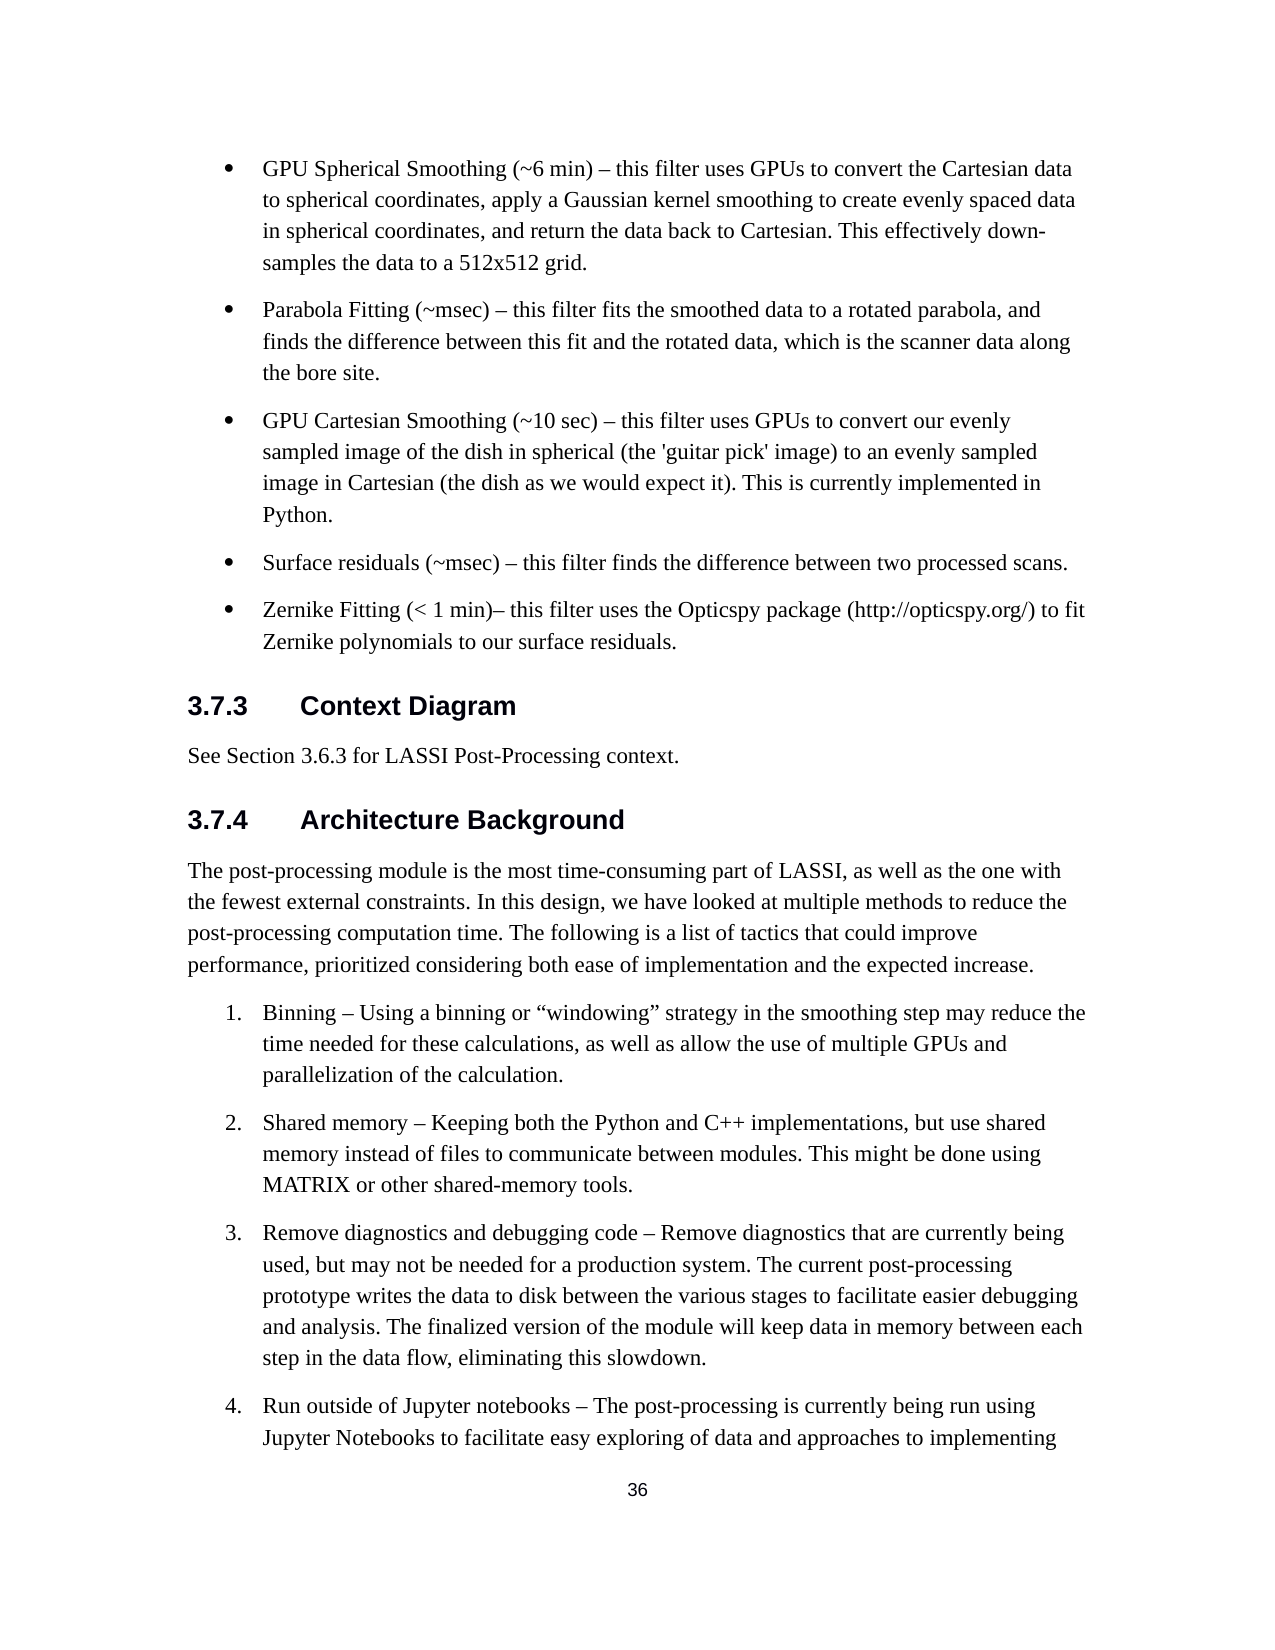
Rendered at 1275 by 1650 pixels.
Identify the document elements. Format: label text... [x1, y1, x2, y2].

list GPU Cartesian Smoothing (~10 sec) – this filter uses GPUs to convert our evenly sampled image of the dish in spherical (the 'guitar pick' image) to an evenly sampled image in Cartesian (the dish as we would expect it). This is currently implemented in Python. [225, 402, 1087, 527]
list Binning – Using a binning or “windowing” strategy in the smoothing step may reduce the time needed for these calculations, as well as allow the use of multiple GPUs and parallelization of the calculation. [225, 994, 1087, 1087]
subtitle Context Diagram [187, 685, 1087, 721]
subtitle Architecture Background [187, 800, 1087, 835]
list Remove diagnostics and debugging code – Remove diagnostics that are currently being used, but may not be needed for a production system. The current post-processing prototype writes the data to disk between the various stages to facilitate easier debugging and analysis. The finalized version of the module will keep data in memory between each step in the data flow, eliminating this slowdown. [225, 1214, 1087, 1371]
list Surface residuals (~msec) – this filter finds the difference between two processed scans. [225, 544, 1087, 575]
text See Section 3.6.3 for LASSI Post-Processing context. [187, 737, 1087, 769]
list Zernike Fitting (< 1 min)– this filter uses the Opticspy package (http://opticspy.org/) to fit Zernike polynomials to our surface residuals. [225, 592, 1087, 654]
list Shared memory – Keeping both the Python and C++ implementations, but use shared memory instead of files to communicate between modules. This might be done using MATRIX or other shared-memory tools. [225, 1104, 1087, 1198]
text The post-processing module is the most time-consuming part of LASSI, as well as the one with the fewest external constraints. In this design, we have looked at multiple methods to reduce the post-processing computation time. The following is a list of tactics that could improve performance, prioritized considering both ease of implementation and the expected increase. [187, 852, 1087, 977]
list Parabola Fitting (~msec) – this filter fits the smoothed data to a rotated parabola, and finds the difference between this fit and the rotated data, which is the scanner data along the bore site. [225, 292, 1087, 385]
list Run outside of Jupyter notebooks – The post-processing is currently being run using Jupyter Notebooks to facilitate easy exploring of data and approaches to implementing [225, 1387, 1087, 1450]
list GPU Spherical Smoothing (~6 min) – this filter uses GPUs to convert the Cartesian data to spherical coordinates, apply a Gaussian kernel smoothing to create evenly spaced data in spherical coordinates, and return the data back to Cartesian. This effectively down-samples the data to a 512x512 grid. [225, 150, 1087, 275]
